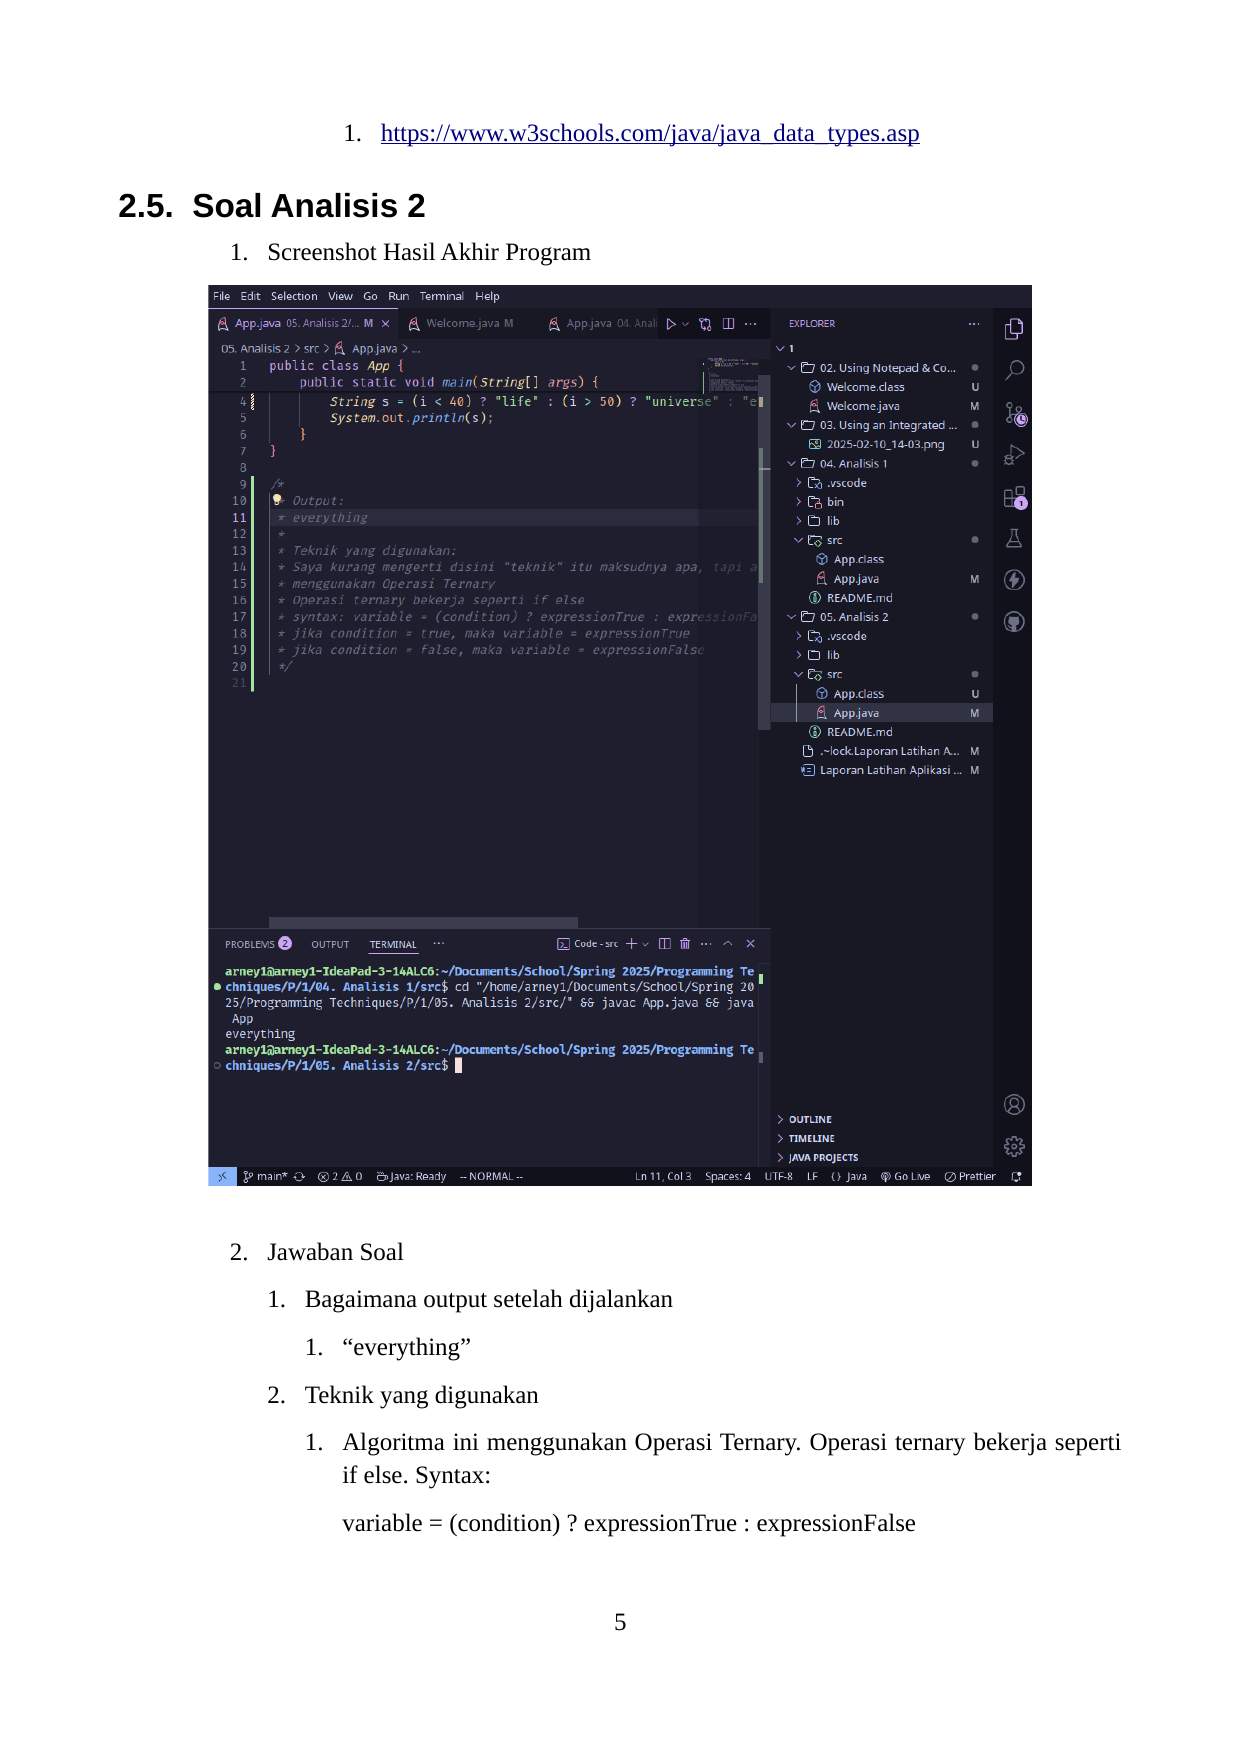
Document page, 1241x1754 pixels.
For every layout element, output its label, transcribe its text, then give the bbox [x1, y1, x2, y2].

list variable = (condition) ? expressionTrue : expressionFalse [304, 1508, 1122, 1537]
list Algoritma ini menggunakan Operasi Ternary. Operasi ternary bekerja seperti if else. Syntax: [304, 1427, 1122, 1489]
picture [208, 285, 1032, 1186]
list https://www.w3schools.com/java/java_data_types.asp [343, 118, 1122, 147]
list Teknik yang digunakan [267, 1380, 1122, 1408]
list Screenshot Hasil Akhir Program [229, 237, 1122, 266]
list Bagaimana output setelah dijalankan [267, 1284, 1122, 1313]
list Jawaban Soal [229, 1237, 1122, 1266]
subtitle 2.5. Soal Analisis 2 [118, 187, 1122, 225]
list “everything” [304, 1332, 1122, 1361]
